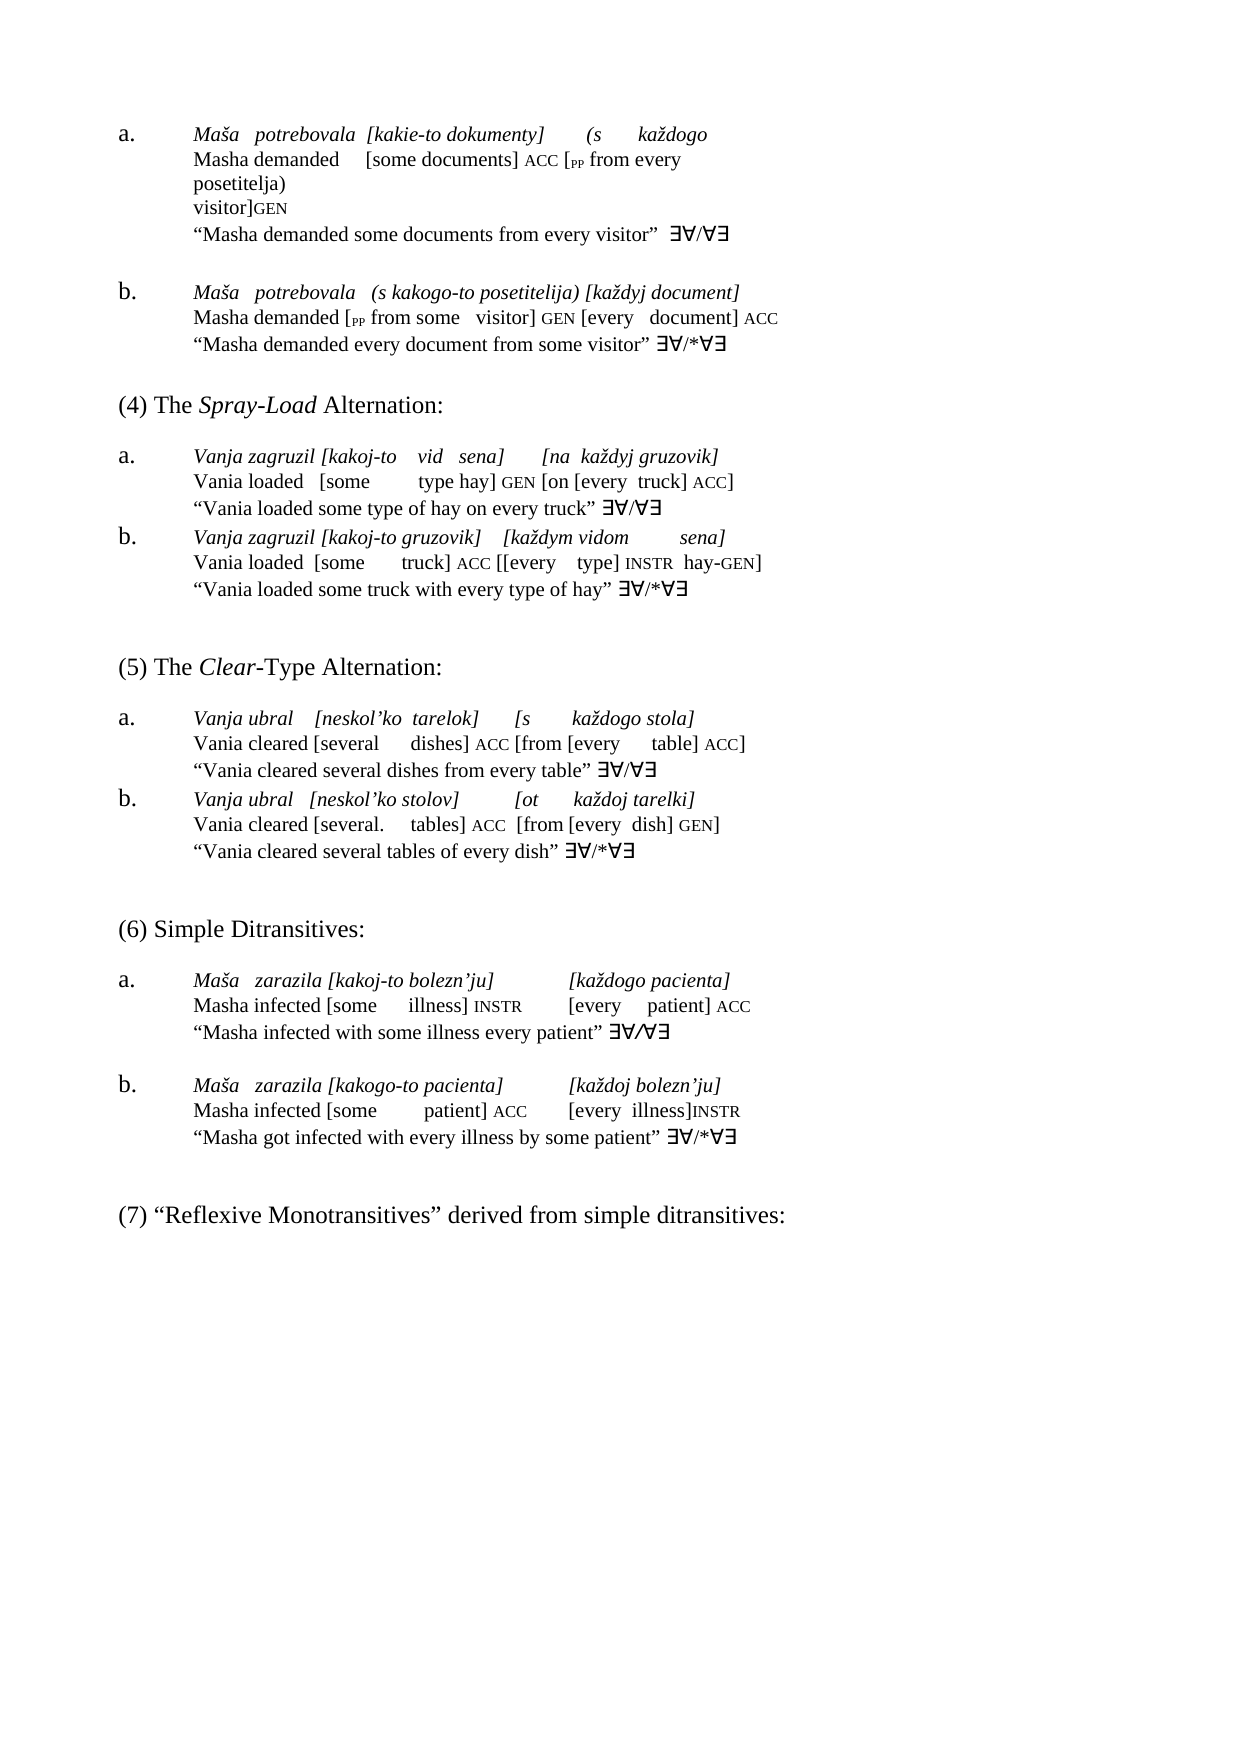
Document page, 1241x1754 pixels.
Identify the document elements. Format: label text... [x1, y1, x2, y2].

text Vania cleared [several dishes] acc [from [every table] acc] [118, 731, 827, 755]
text “Vania loaded some truck with every type of hay” ∃∀/*∀∃ [118, 574, 827, 603]
text Masha infected [some patient] acc [every illness]instr [118, 1098, 827, 1122]
text “Masha got infected with every illness by some patient” ∃∀/*∀∃ [118, 1122, 827, 1151]
text a. Maša zarazila [kakoj-to bolezn’ju] [každogo pacienta] [118, 964, 827, 993]
text Vania loaded [some type hay] gen [on [every truck] acc] [118, 469, 827, 493]
text a. Maša potrebovala [kakie-to dokumenty] (s každogo [118, 118, 827, 147]
text b. Maša potrebovala (s kakogo-to posetitelija) [každyj document] [118, 276, 827, 305]
text (7) “Reflexive Monotransitives” derived from simple ditransitives: [118, 1200, 827, 1229]
text “Vania loaded some type of hay on every truck” ∃∀/∀∃ [118, 493, 827, 521]
text Masha infected [some illness] instr [every patient] acc [118, 993, 827, 1017]
text a. Vanja ubral [neskol’ko tarelok] [s každogo stola] [118, 702, 827, 731]
text “Masha demanded every document from some visitor” ∃∀/*∀∃ [118, 329, 827, 357]
text Masha demanded [some documents] acc [PP from every posetitelja) visitor]gen [193, 147, 827, 219]
text b. Maša zarazila [kakogo-to pacienta] [každoj bolezn’ju] [118, 1069, 827, 1098]
text Vania cleared [several. tables] acc [from [every dish] gen] “Vania cleared several tables of every dish” ∃∀/*∀∃ [118, 812, 827, 864]
text Vania loaded [some truck] acc [[every type] instr hay-gen] [118, 550, 827, 574]
text (4) The Spray-Load Alternation: [118, 391, 827, 419]
text a. Vanja zagruzil [kakoj-to vid sena] [na každyj gruzovik] [118, 440, 827, 469]
text “Masha infected with some illness every patient” ∃∀/∀∃ [118, 1017, 827, 1045]
text “Vania cleared several dishes from every table” ∃∀/∀∃ [118, 755, 827, 783]
text Masha demanded [PP from some visitor] gen [every document] acc [118, 305, 827, 329]
text (5) The Clear-Type Alternation: [118, 652, 827, 681]
text “Masha demanded some documents from every visitor” ∃∀/∀∃ [118, 219, 827, 247]
text b. Vanja ubral [neskol’ko stolov] [ot každoj tarelki] [118, 783, 827, 812]
text b. Vanja zagruzil [kakoj-to gruzovik] [každym vidom sena] [118, 521, 827, 550]
text (6) Simple Ditransitives: [118, 914, 827, 943]
